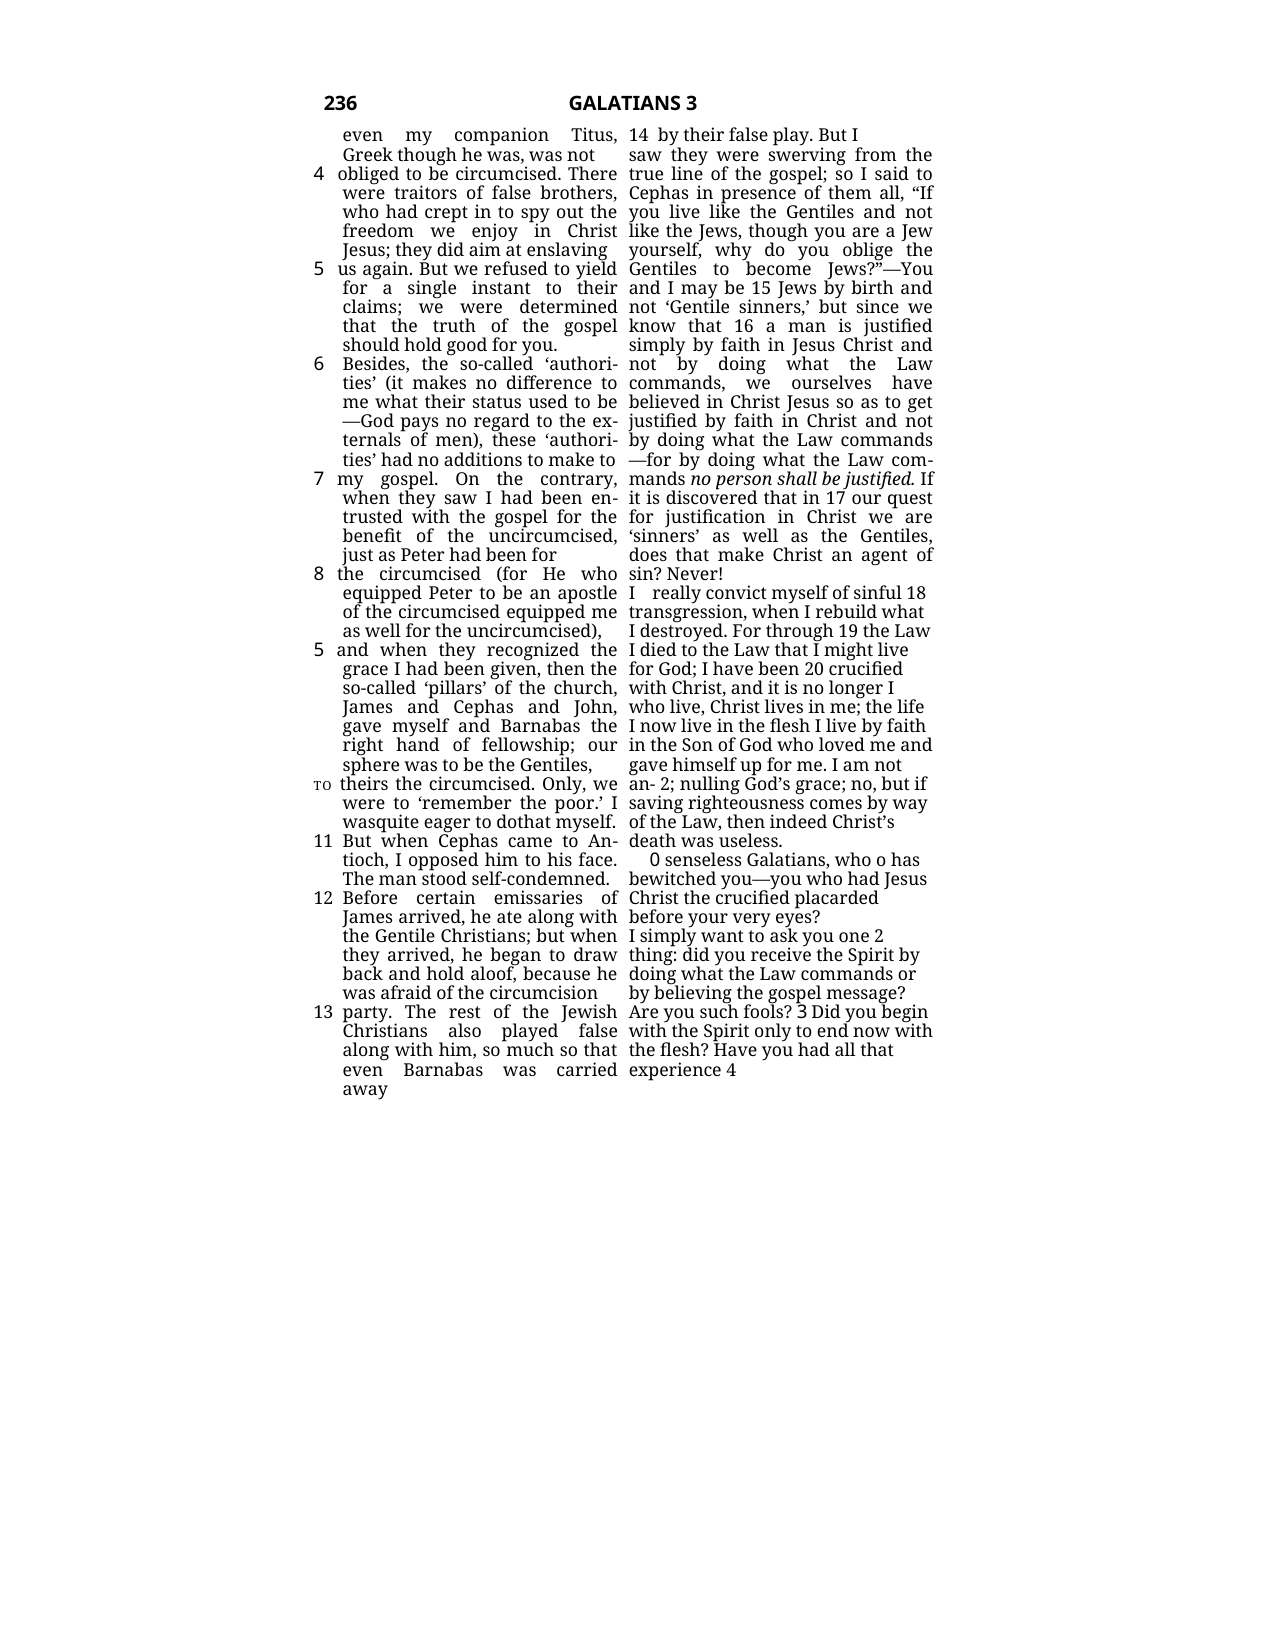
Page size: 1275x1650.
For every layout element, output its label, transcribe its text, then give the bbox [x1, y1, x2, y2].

text 0 senseless Galatians, who o has bewitched you—you who had Jesus Christ the crucified placarded before your very eyes? [628, 851, 933, 927]
list the circumcised (for He who equipped Peter to be an apostle of the circumcised equipped me as well for the uncircumcised), [313, 565, 618, 641]
list us again. But we refused to yield for a single instant to their claims; we were determined that the truth of the gospel should hold good for you. [313, 260, 618, 355]
list by their false play. But I [628, 127, 933, 146]
text even my companion Titus, Greek though he was, was not [342, 127, 618, 165]
text to theirs the circumcised. Only, we were to ‘remember the poor.’ I wasquite eager to dothat myself. [313, 775, 618, 832]
list party. The rest of the Jewish Christians also played false along with him, so much so that even Barnabas was carried away [313, 1003, 618, 1099]
text I simply want to ask you one 2 thing: did you receive the Spirit by doing what the Law com­mands or by believing the gospel message? Are you such fools? 3 Did you begin with the Spirit only to end now with the flesh? Have you had all that experience 4 [628, 927, 933, 1080]
list But when Cephas came to An­tioch, I opposed him to his face. The man stood self-condemned. [313, 832, 618, 889]
list Besides, the so-called ‘authori­ties’ (it makes no difference to me what their status used to be —God pays no regard to the ex­ternals of men), these ‘authori­ties’ had no additions to make to [313, 355, 618, 470]
list really convict myself of sinful 18 transgression, when I rebuild what I destroyed. For through 19 the Law I died to the Law that I might live for God; I have been 20 crucified with Christ, and it is no longer I who live, Christ lives in me; the life I now live in the flesh I live by faith in the Son of God who loved me and gave himself up for me. I am not an- 2; nulling God’s grace; no, but if saving righteousness comes by way of the Law, then indeed Christ’s death was useless. [628, 584, 933, 851]
list and when they recognized the grace I had been given, then the so-called ‘pillars’ of the church, James and Cephas and John, gave myself and Barnabas the right hand of fellowship; our sphere was to be the Gentiles, [313, 641, 618, 775]
list obliged to be circumcised. There were traitors of false brothers, who had crept in to spy out the freedom we enjoy in Christ Jesus; they did aim at enslaving [313, 165, 618, 260]
list my gospel. On the contrary, when they saw I had been en­trusted with the gospel for the benefit of the uncircumcised, just as Peter had been for [313, 470, 618, 565]
text saw they were swerving from the true line of the gospel; so I said to Cephas in presence of them all, “If you live like the Gentiles and not like the Jews, though you are a Jew yourself, why do you oblige the Gentiles to be­come Jews?”—You and I may be 15 Jews by birth and not ‘Gentile sinners,’ but since we know that 16 a man is justified simply by faith in Jesus Christ and not by doing what the Law commands, we ourselves have believed in Christ Jesus so as to get justified by faith in Christ and not by doing what the Law commands—for by doing what the Law com­mands no person shall be justi­fied. If it is discovered that in 17 our quest for justification in Christ we are ‘sinners’ as well as the Gentiles, does that make Christ an agent of sin? Never! [628, 146, 933, 584]
list Before certain emissaries of James arrived, he ate along with the Gentile Christians; but when they arrived, he began to draw back and hold aloof, because he was afraid of the circumcision [313, 889, 618, 1003]
